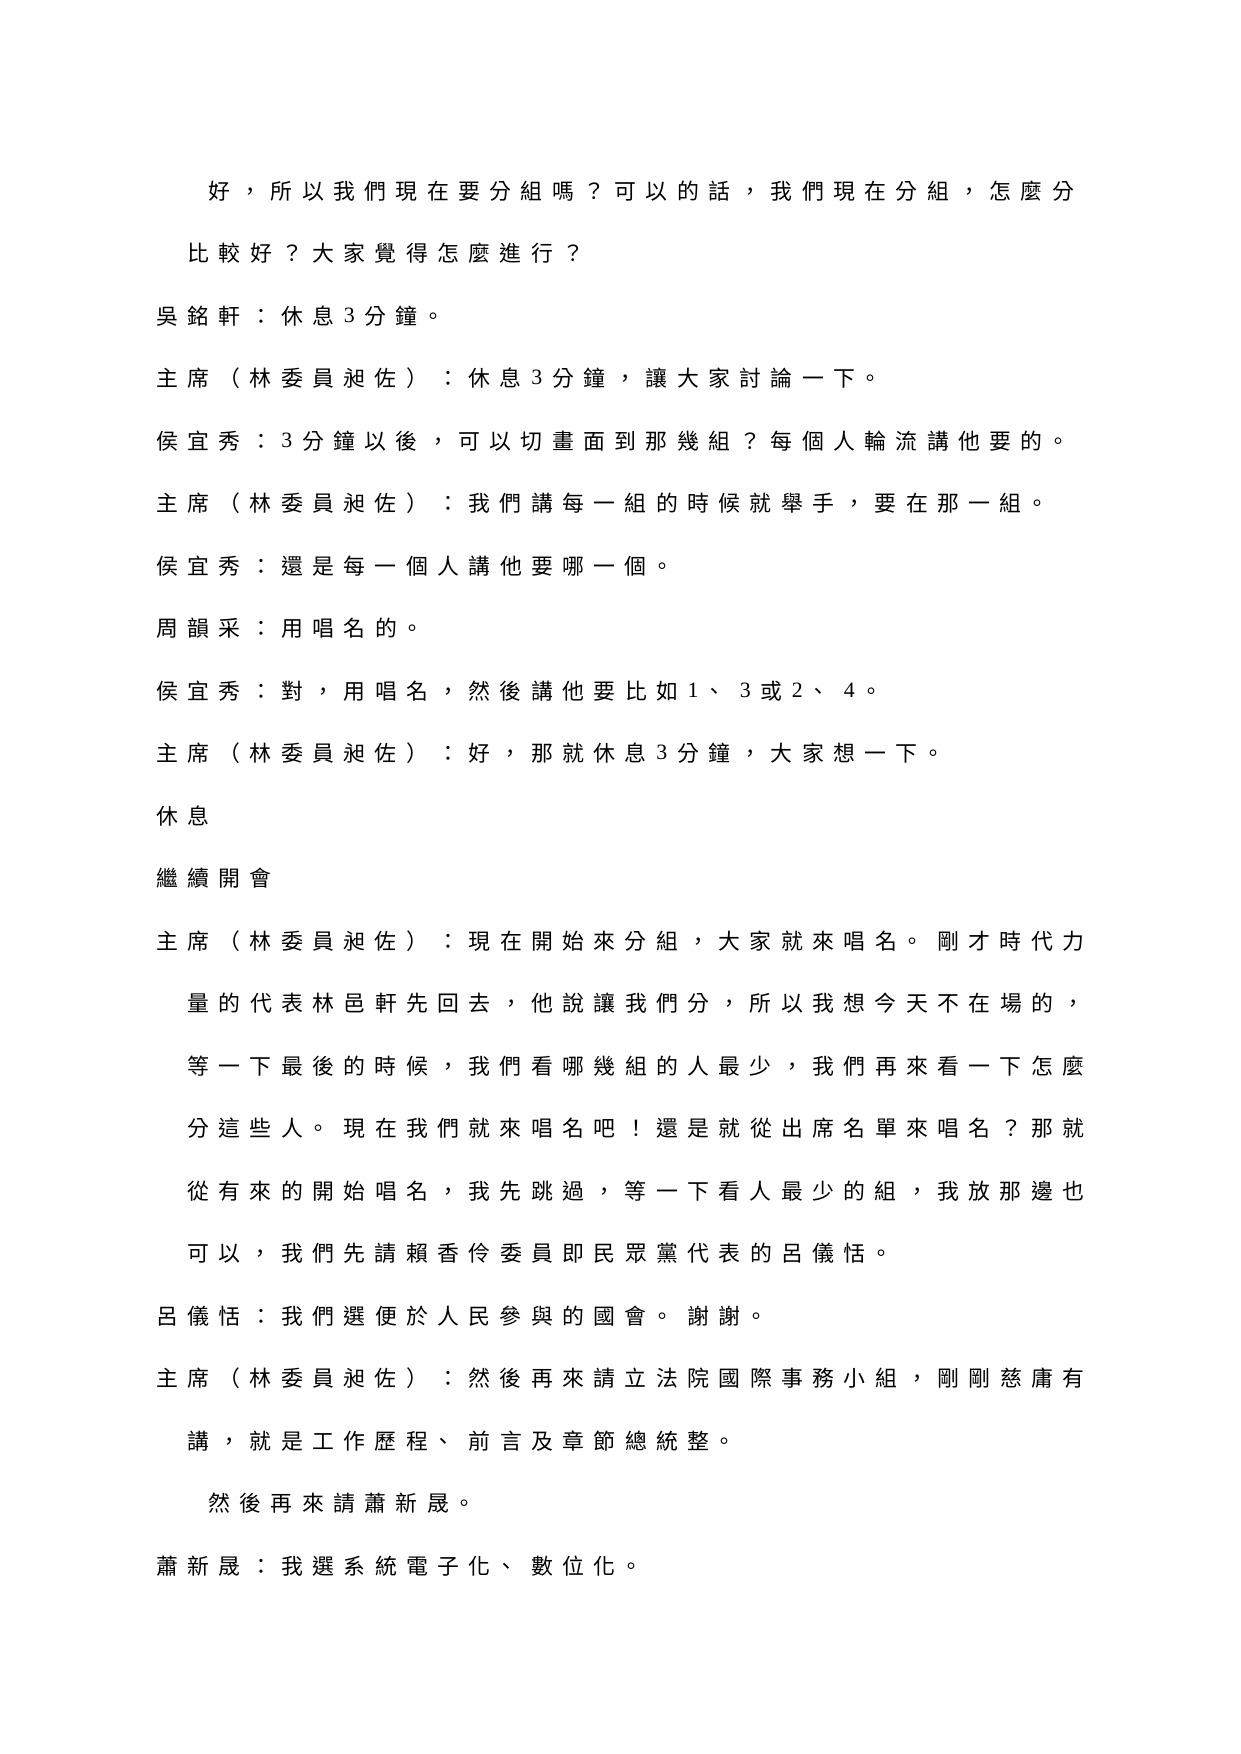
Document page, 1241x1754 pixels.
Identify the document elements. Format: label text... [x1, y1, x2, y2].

text 吳銘軒：休息3分鐘。 [151, 283, 1089, 346]
text 然後再來請蕭新晟。 [173, 1471, 1089, 1533]
text 侯宜秀：對，用唱名，然後講他要比如1、3或2、4。 [151, 658, 1089, 721]
text 主席（林委員昶佐）：休息3分鐘，讓大家討論一下。 [151, 346, 1089, 408]
text 休息 [151, 783, 1089, 846]
text 主席（林委員昶佐）：現在開始來分組，大家就來唱名。剛才時代力量的代表林邑軒先回去，他說讓我們分，所以我想今天不在場的，等一下最後的時候，我們看哪幾組的人最少，我們再來看一下怎麼分這些人。現在我們就來唱名吧！還是就從出席名單來唱名？那就從有來的開始唱名，我先跳過，等一下看人最少的組，我放那邊也可以，我們先請賴香伶委員即民眾黨代表的呂儀恬。 [151, 908, 1089, 1283]
text 好，所以我們現在要分組嗎？可以的話，我們現在分組，怎麼分比較好？大家覺得怎麼進行？ [173, 158, 1089, 283]
text 侯宜秀：還是每一個人講他要哪一個。 [151, 533, 1089, 596]
text 侯宜秀：3分鐘以後，可以切畫面到那幾組？每個人輪流講他要的。 [151, 408, 1089, 471]
text 周韻采：用唱名的。 [151, 596, 1089, 658]
text 呂儀恬：我們選便於人民參與的國會。謝謝。 [151, 1283, 1089, 1346]
text 主席（林委員昶佐）：然後再來請立法院國際事務小組，剛剛慈庸有講，就是工作歷程、前言及章節總統整。 [151, 1346, 1089, 1471]
text 繼續開會 [151, 846, 1089, 908]
text 主席（林委員昶佐）：好，那就休息3分鐘，大家想一下。 [151, 721, 1089, 783]
text 主席（林委員昶佐）：我們講每一組的時候就舉手，要在那一組。 [151, 471, 1089, 533]
text 蕭新晟：我選系統電子化、數位化。 [151, 1533, 1089, 1596]
